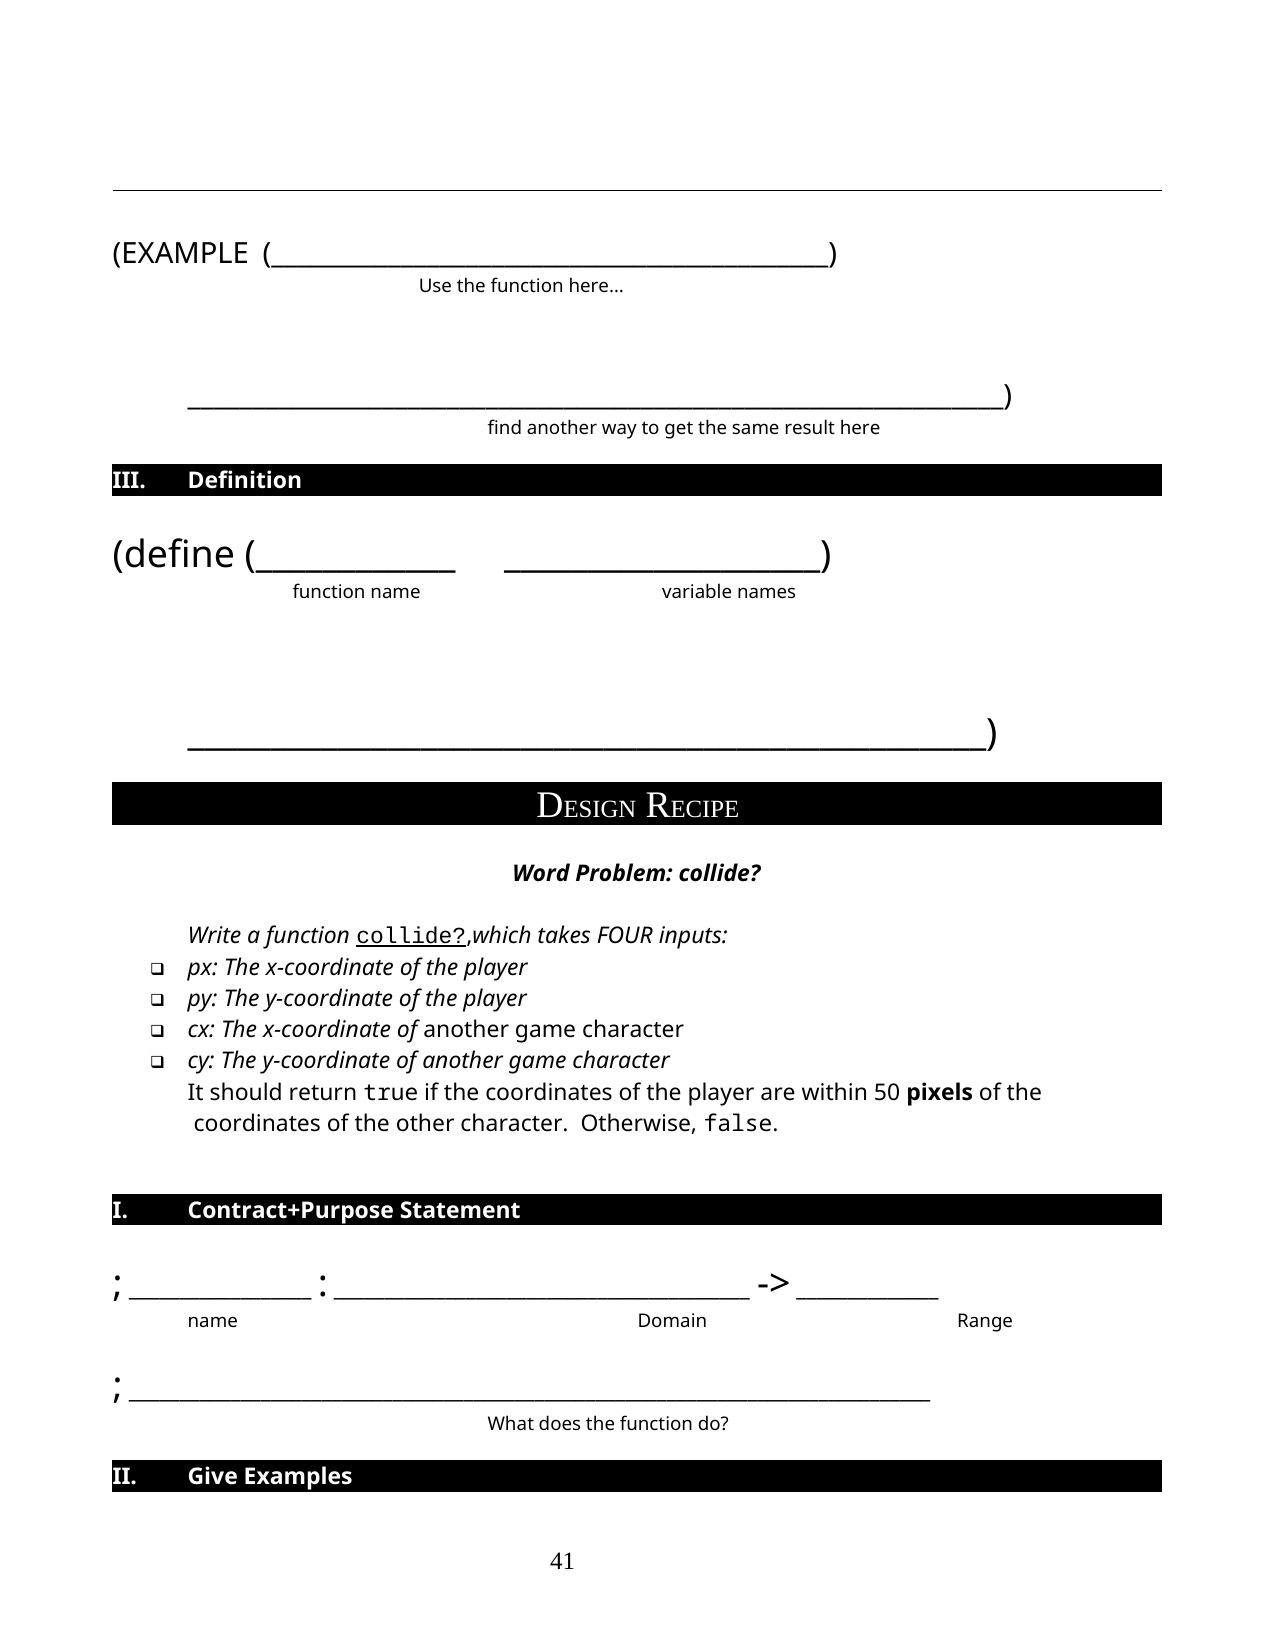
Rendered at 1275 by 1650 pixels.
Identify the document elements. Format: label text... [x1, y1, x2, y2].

list cx: The x-coordinate of another game character [150, 1013, 1162, 1044]
text (define (____________ ___________________) [112, 527, 1162, 578]
list cy: The y-coordinate of another game character [150, 1044, 1162, 1075]
text find another way to get the same result here [487, 414, 1162, 439]
list px: The x-coordinate of the player [150, 950, 1162, 982]
text function name variable names [112, 578, 1162, 603]
text Use the function here… [337, 272, 1162, 298]
text What does the function do? [112, 1410, 1162, 1435]
text (EXAMPLE (___________________________________________) [112, 232, 1162, 272]
subtitle Contract+Purpose Statement [112, 1194, 1162, 1225]
text ; __________________ : _________________________________________ -> ______________ [112, 1257, 1162, 1308]
subtitle Definition [112, 464, 1162, 496]
text ________________________________________________) [112, 706, 1162, 757]
text Design Recipe [112, 782, 1162, 825]
text Word Problem: collide? [112, 857, 1162, 888]
text It should return true if the coordinates of the player are within 50 pixels of the coordinates of the other character. Otherwise, false. [112, 1075, 1162, 1138]
text Write a function collide?,which takes FOUR inputs: [112, 919, 1162, 950]
text name Domain Range [112, 1308, 1162, 1333]
text ; _______________________________________________________________________________ [112, 1359, 1162, 1410]
text _______________________________________________________________) [187, 374, 1162, 414]
list py: The y-coordinate of the player [150, 982, 1162, 1013]
subtitle Give Examples [112, 1460, 1162, 1492]
